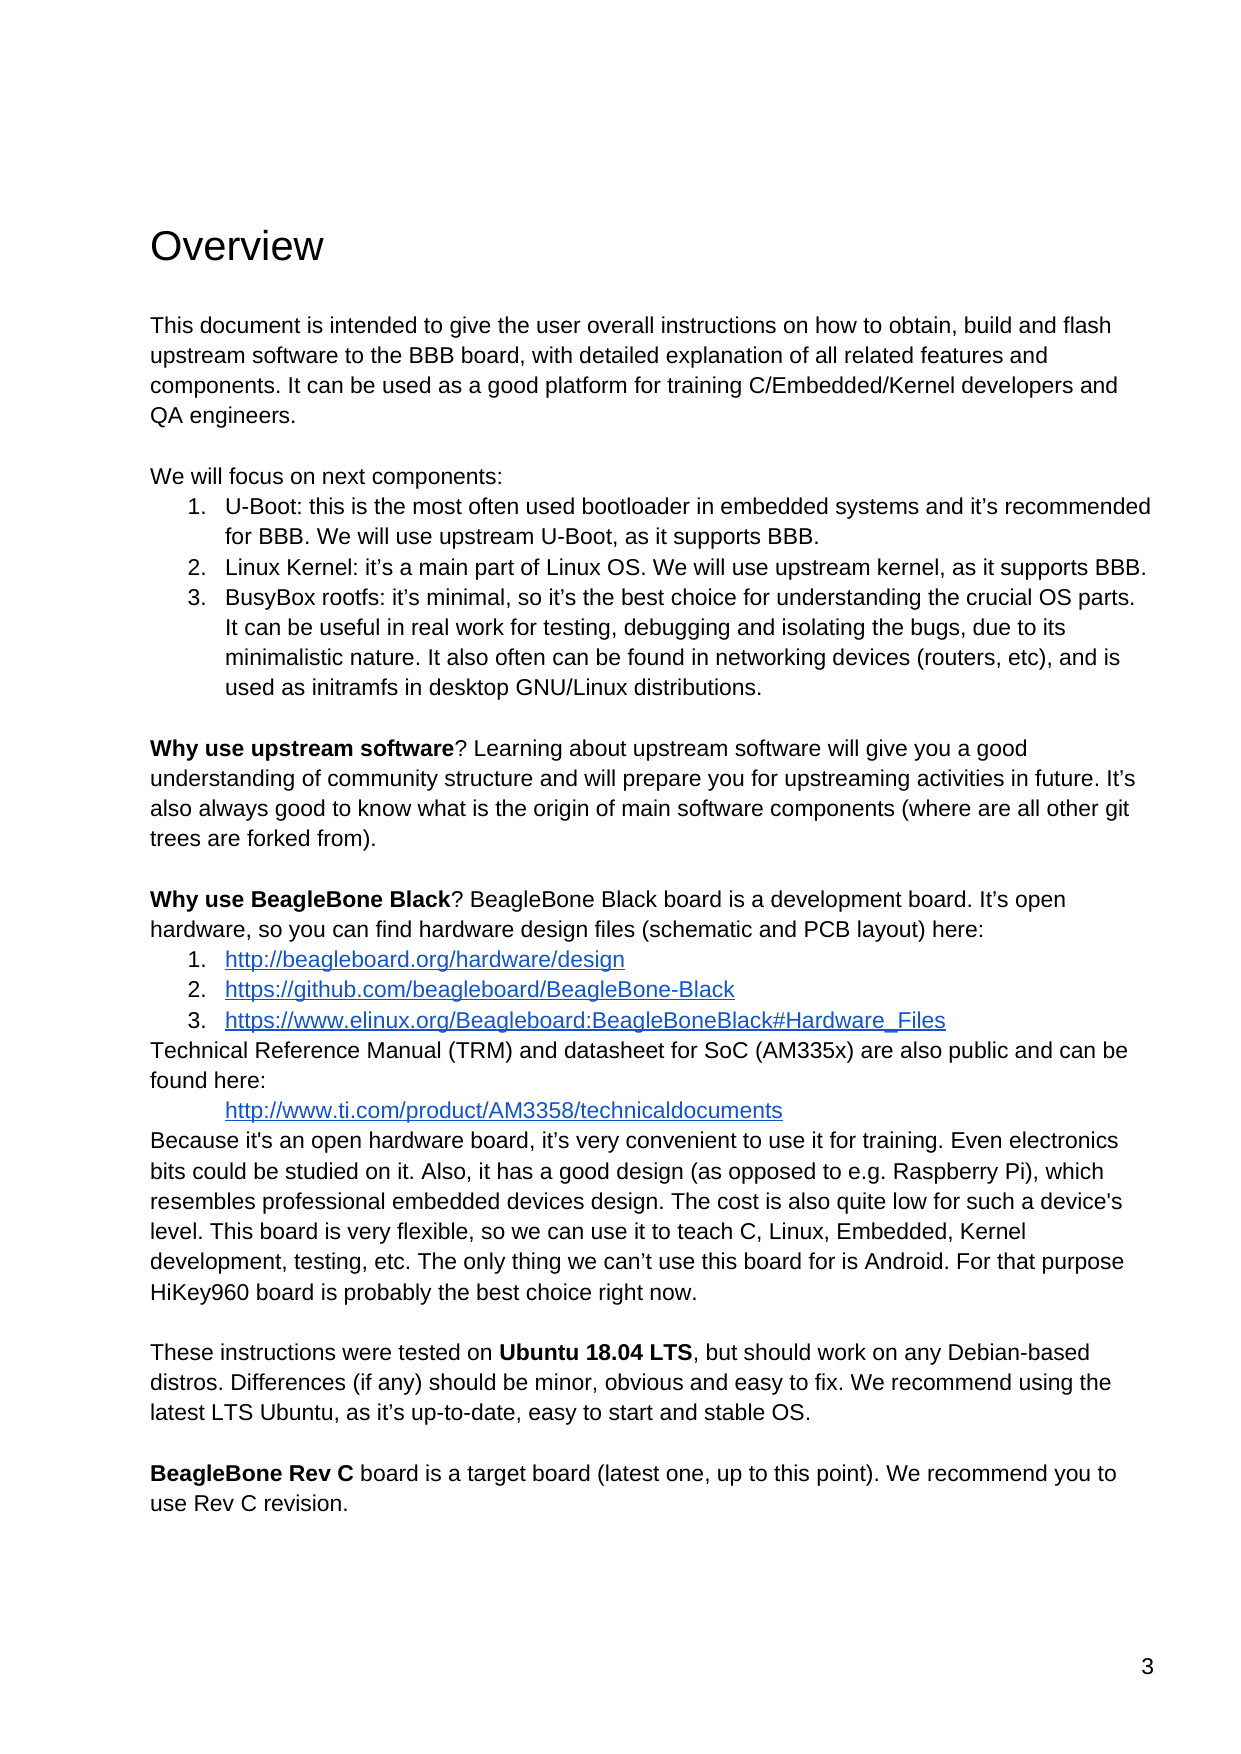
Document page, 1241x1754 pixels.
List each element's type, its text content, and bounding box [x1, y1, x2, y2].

text Technical Reference Manual (TRM) and datasheet for SoC (AM335x) are also public and can be found here: [150, 1037, 1153, 1093]
text http://www.ti.com/product/AM3358/technicaldocuments [150, 1097, 1153, 1123]
text BeagleBone Rev C board is a target board (latest one, up to this point). We recommend you to use Rev C revision. [150, 1460, 1153, 1516]
list U-Boot: this is the most often used bootloader in embedded systems and it’s recommended for BBB. We will use upstream U-Boot, as it supports BBB. [187, 493, 1153, 549]
list BusyBox rootfs: it’s minimal, so it’s the best choice for understanding the crucial OS parts. It can be useful in real work for testing, debugging and isolating the bugs, due to its minimalistic nature. It also often can be found in networking devices (routers, etc), and is used as initramfs in desktop GNU/Linux distributions. [187, 584, 1153, 701]
text Why use upstream software? Learning about upstream software will give you a good understanding of community structure and will prepare you for upstreaming activities in future. It’s also always good to know what is the origin of main software components (where are all other git trees are forked from). [150, 735, 1153, 852]
text These instructions were tested on Ubuntu 18.04 LTS, but should work on any Debian-based distros. Differences (if any) should be minor, obvious and easy to fix. We recommend using the latest LTS Ubuntu, as it’s up-to-date, easy to start and stable OS. [150, 1339, 1153, 1426]
list http://beagleboard.org/hardware/design [187, 946, 1153, 972]
list https://www.elinux.org/Beagleboard:BeagleBoneBlack#Hardware_Files [187, 1007, 1153, 1033]
text We will focus on next components: [150, 463, 1153, 489]
subtitle Overview [150, 221, 1153, 269]
list Linux Kernel: it’s a main part of Linux OS. We will use upstream kernel, as it supports BBB. [187, 553, 1153, 580]
text Because it's an open hardware board, it’s very convenient to use it for training. Even electronics bits could be studied on it. Also, it has a good design (as opposed to e.g. Raspberry Pi), which resembles professional embedded devices design. The cost is also quite low for such a device's level. This board is very flexible, so we can use it to teach C, Linux, Embedded, Kernel development, testing, etc. The only thing we can’t use this board for is Android. For that purpose HiKey960 board is probably the best choice right now. [150, 1127, 1153, 1305]
text This document is intended to give the user overall instructions on how to obtain, build and flash upstream software to the BBB board, with detailed explanation of all related features and components. It can be used as a good platform for training C/Embedded/Kernel developers and QA engineers. [150, 312, 1153, 429]
list https://github.com/beagleboard/BeagleBone-Black [187, 976, 1153, 1003]
text Why use BeagleBone Black? BeagleBone Black board is a development board. It’s open hardware, so you can find hardware design files (schematic and PCB layout) here: [150, 886, 1153, 942]
